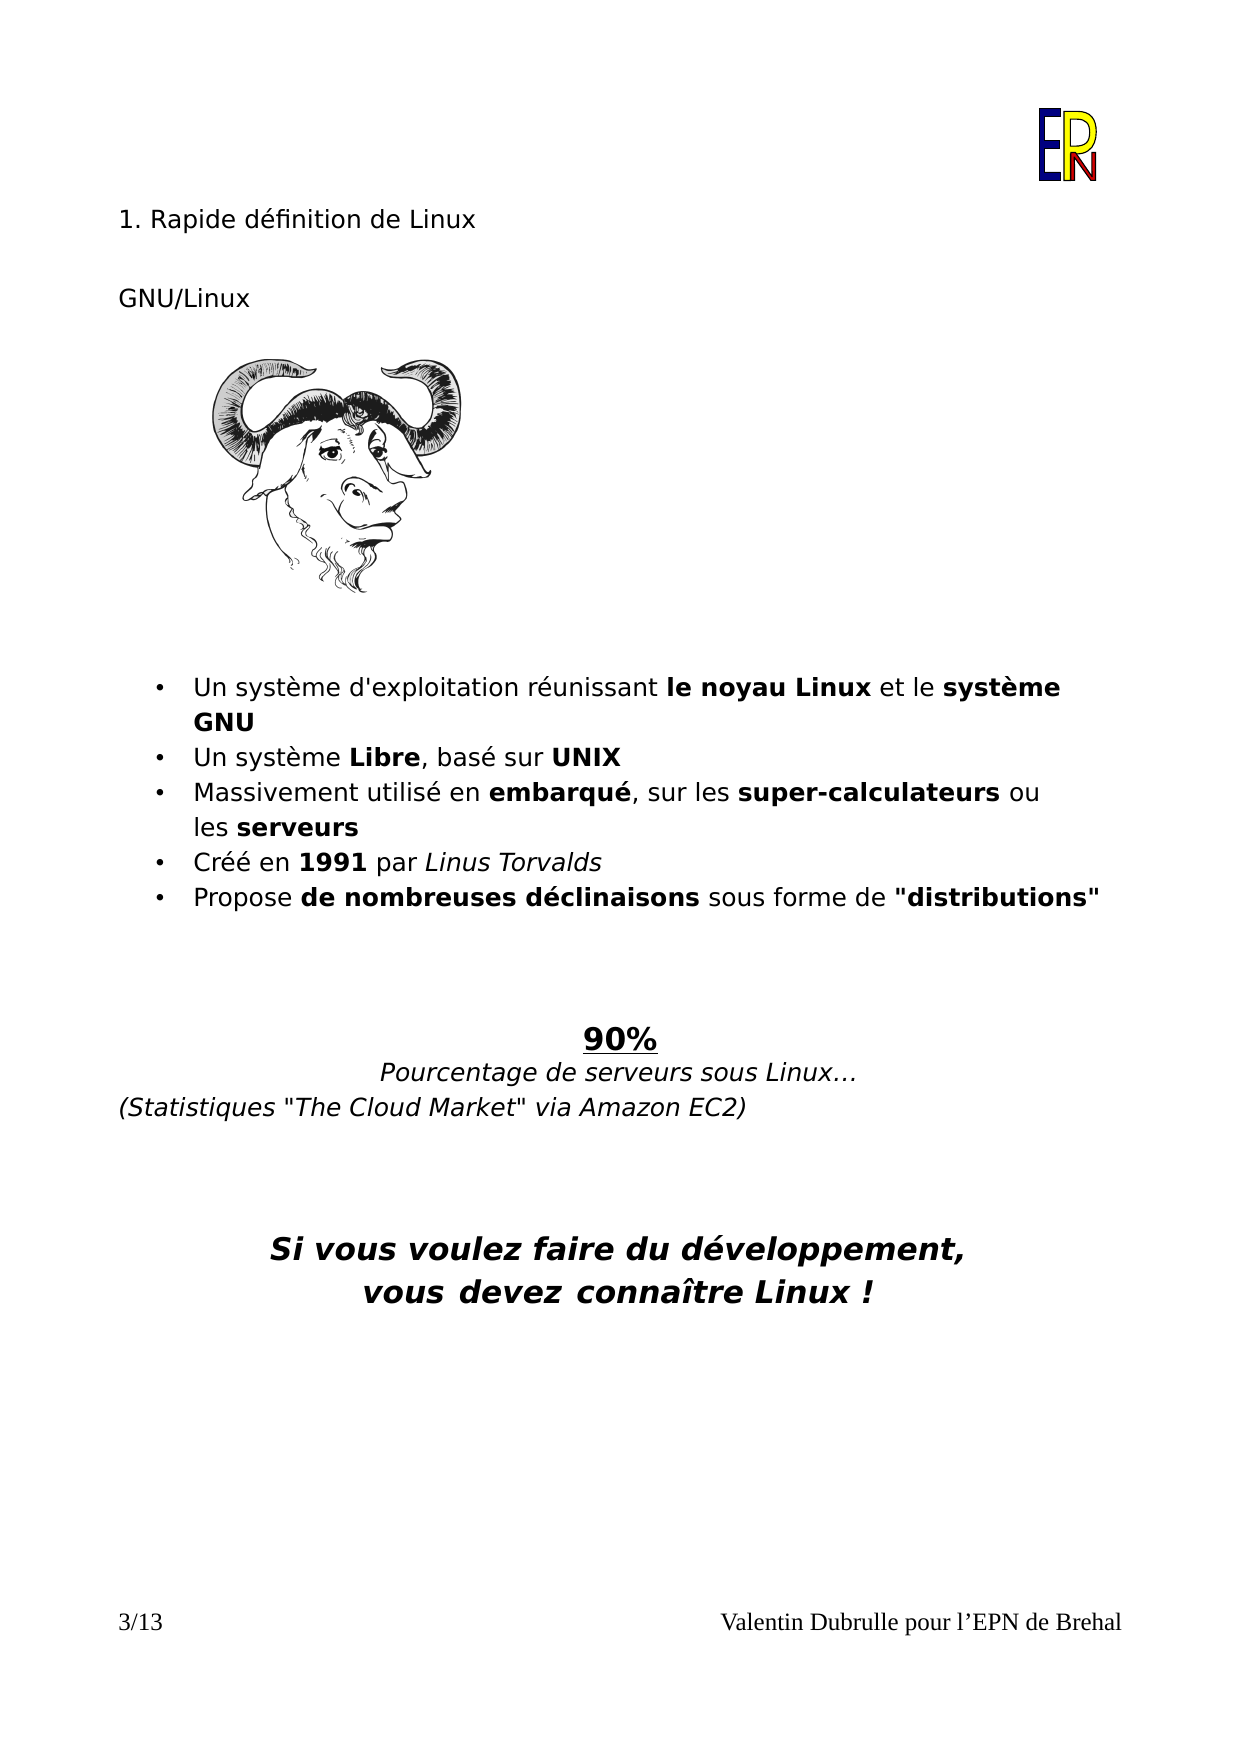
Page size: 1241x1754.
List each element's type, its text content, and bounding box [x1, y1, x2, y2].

subtitle GNU/Linux [118, 284, 1122, 313]
picture [197, 338, 474, 614]
text (Statistiques "The Cloud Market" via Amazon EC2) [118, 1093, 1122, 1122]
list Créé en 1991 par Linus Torvalds [156, 848, 1122, 877]
text 1. Rapide définition de Linux [118, 205, 1122, 234]
list Un système Libre, basé sur UNIX [156, 743, 1122, 772]
list Propose de nombreuses déclinaisons sous forme de "distributions" [156, 883, 1122, 912]
text Si vous voulez faire du développement, vous devez connaître Linux ! [118, 1231, 1122, 1311]
list Un système d'exploitation réunissant le noyau Linux et le système GNU [156, 673, 1122, 737]
text Pourcentage de serveurs sous Linux… [118, 1058, 1122, 1087]
subtitle 90% [118, 1021, 1122, 1058]
list Massivement utilisé en embarqué, sur les super-calculateurs ou les serveurs [156, 778, 1122, 842]
